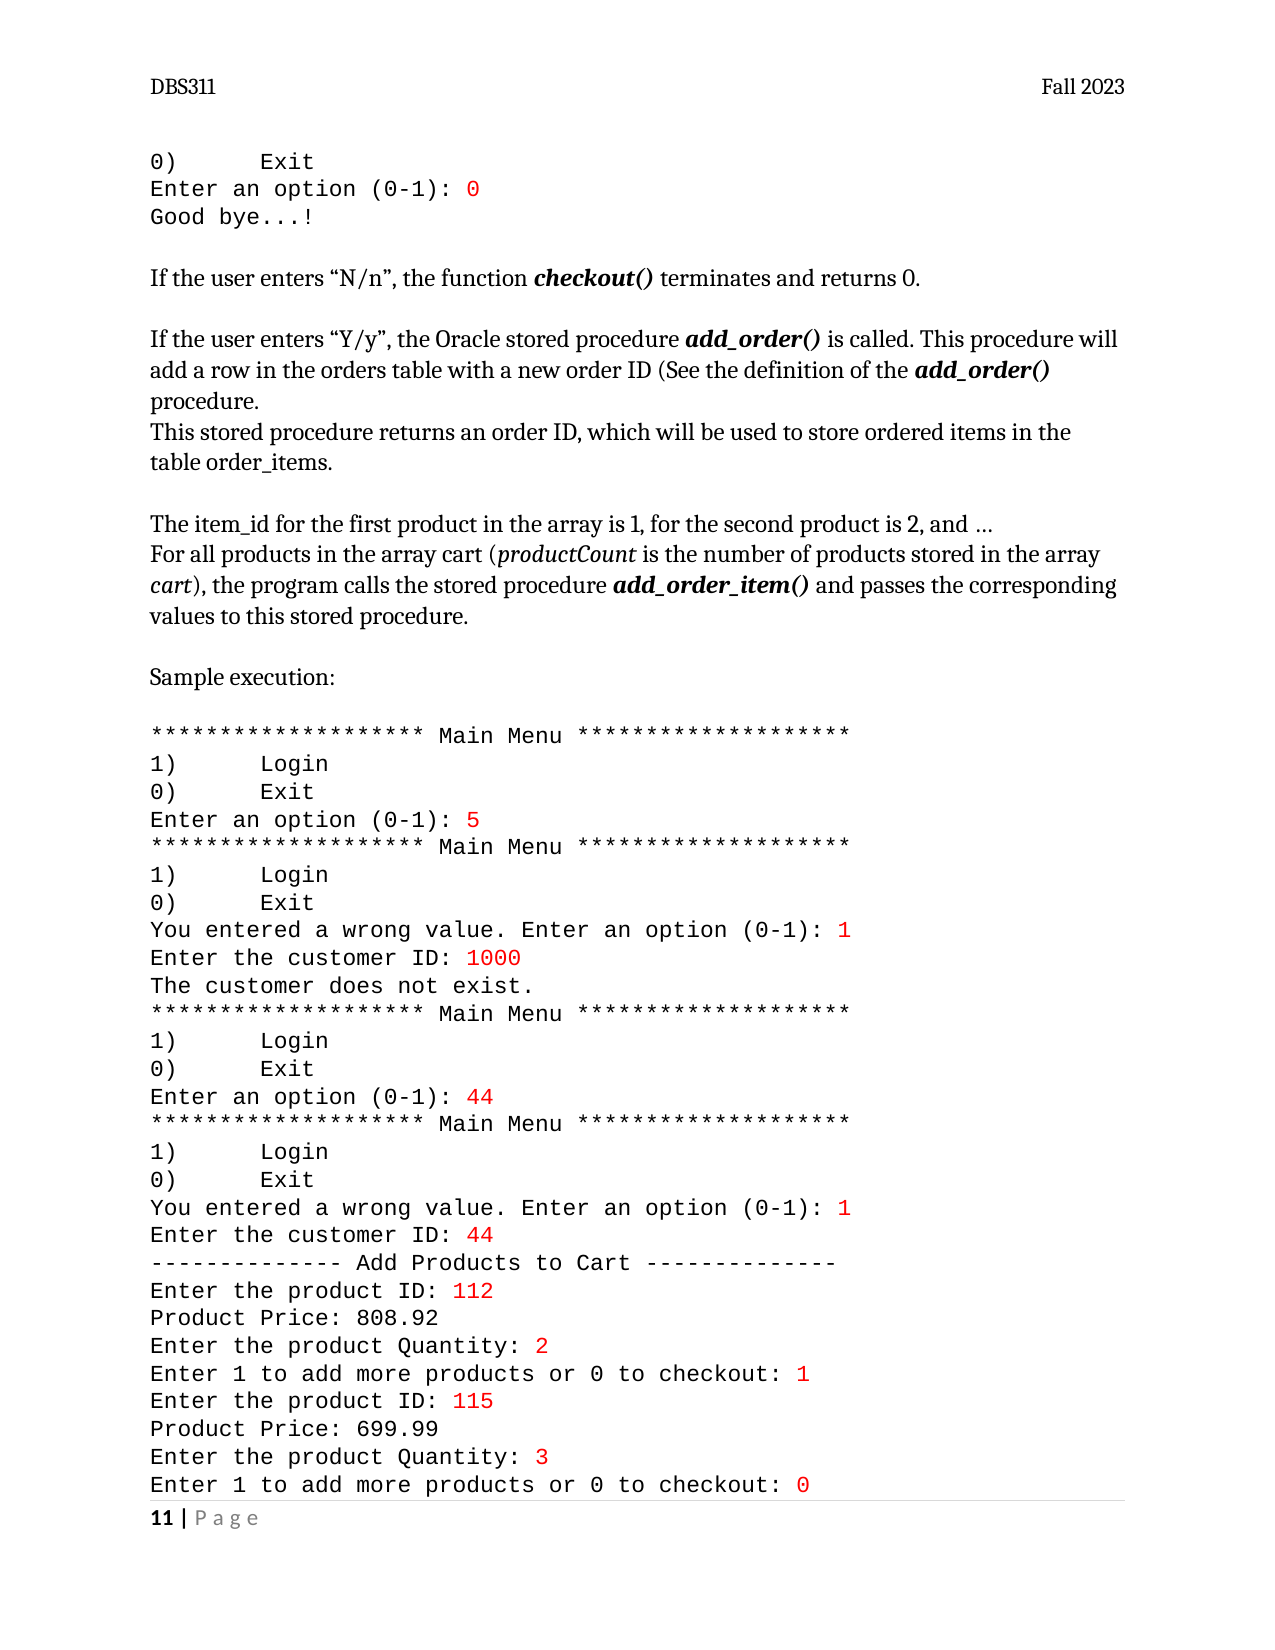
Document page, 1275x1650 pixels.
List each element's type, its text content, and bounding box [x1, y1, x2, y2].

list Enter an option (0-1): 44 [150, 1085, 1125, 1111]
list Enter the product Quantity: 3 [150, 1445, 1125, 1471]
list 1) Login [150, 752, 1125, 778]
list 1) Login [150, 1029, 1125, 1056]
list Good bye...! [150, 205, 1125, 231]
list Product Price: 699.99 [150, 1417, 1125, 1443]
list 0) Exit [150, 1057, 1125, 1083]
list 0) Exit [150, 1168, 1125, 1194]
list Enter the customer ID: 1000 [150, 946, 1125, 972]
list Enter the customer ID: 44 [150, 1223, 1125, 1249]
list Enter an option (0-1): 0 [150, 178, 1125, 204]
list Sample execution: [150, 663, 1125, 692]
list Enter 1 to add more products or 0 to checkout: 0 [150, 1473, 1125, 1499]
list Enter an option (0-1): 5 [150, 808, 1125, 834]
list The item_id for the first product in the array is 1, for the second product is 2, and … [150, 510, 1125, 538]
list If the user enters “Y/y”, the Oracle stored procedure add_order() is called. This procedure will add a row in the orders table with a new order ID (See the definition of the add_order() procedure. [150, 325, 1125, 416]
list ******************** Main Menu ******************** [150, 836, 1125, 862]
list -------------- Add Products to Cart -------------- [150, 1251, 1125, 1277]
list Enter 1 to add more products or 0 to checkout: 1 [150, 1362, 1125, 1388]
list Enter the product ID: 115 [150, 1390, 1125, 1416]
list Product Price: 808.92 [150, 1307, 1125, 1333]
list ******************** Main Menu ******************** [150, 1113, 1125, 1139]
list If the user enters “N/n”, the function checkout() terminates and returns 0. [150, 264, 1125, 293]
list 0) Exit [150, 150, 1125, 176]
list ******************** Main Menu ******************** [150, 1002, 1125, 1028]
list 0) Exit [150, 780, 1125, 806]
list 0) Exit [150, 891, 1125, 917]
list 1) Login [150, 863, 1125, 889]
list You entered a wrong value. Enter an option (0-1): 1 [150, 919, 1125, 945]
list The customer does not exist. [150, 974, 1125, 1000]
list For all products in the array cart (productCount is the number of products stored in the array cart), the program calls the stored procedure add_order_item() and passes the corresponding values to this stored procedure. [150, 540, 1125, 631]
list Enter the product Quantity: 2 [150, 1334, 1125, 1360]
list ******************** Main Menu ******************** [150, 725, 1125, 751]
list Enter the product ID: 112 [150, 1279, 1125, 1305]
list 1) Login [150, 1140, 1125, 1166]
list This stored procedure returns an order ID, which will be used to store ordered items in the table order_items. [150, 417, 1125, 477]
list You entered a wrong value. Enter an option (0-1): 1 [150, 1196, 1125, 1222]
